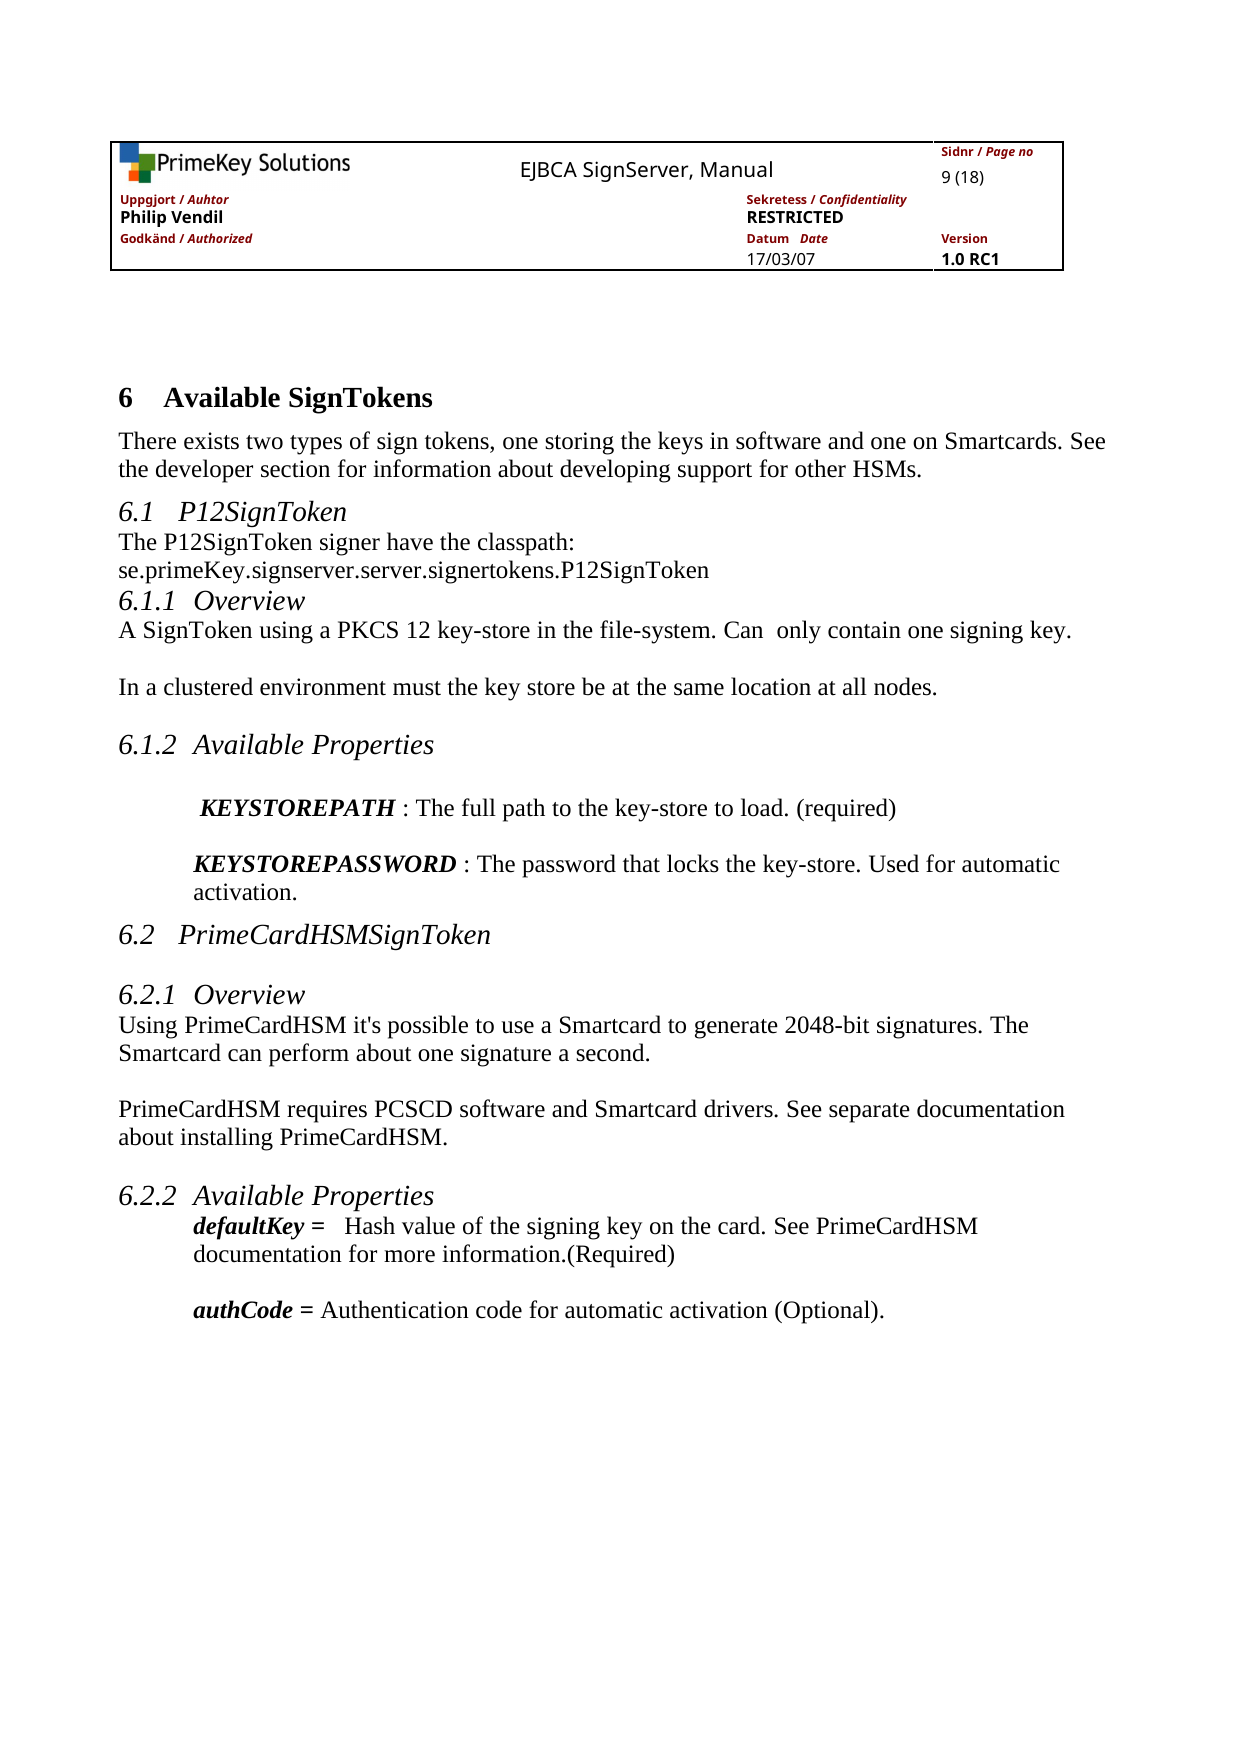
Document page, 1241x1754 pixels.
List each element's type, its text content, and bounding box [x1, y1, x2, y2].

subtitle Available SignTokens [118, 382, 1122, 414]
subtitle Available Properties [118, 1179, 1122, 1212]
text KEYSTOREPASSWORD : The password that locks the key-store. Used for automatic activation. [193, 849, 1122, 906]
text KEYSTOREPATH : The full path to the key-store to load. (required) [193, 793, 1122, 822]
text The P12SignToken signer have the classpath: se.primeKey.signserver.server.signertokens.P12SignToken [118, 528, 1122, 584]
text authCode = Authentication code for automatic activation (Optional). [193, 1296, 1122, 1324]
text PrimeCardHSM requires PCSCD software and Smartcard drivers. See separate documentation about installing PrimeCardHSM. [118, 1095, 1122, 1151]
subtitle Overview [118, 584, 1122, 616]
text In a clustered environment must the key store be at the same location at all nodes. [118, 672, 1122, 701]
text A SignToken using a PKCS 12 key-store in the file-system. Can only contain one signing key. [118, 616, 1122, 644]
subtitle PrimeCardHSMSignToken [118, 918, 1122, 951]
subtitle P12SignToken [118, 495, 1122, 528]
subtitle Available Properties [118, 728, 1122, 793]
subtitle Overview [118, 979, 1122, 1011]
text defaultKey = Hash value of the signing key on the card. See PrimeCardHSM documentation for more information.(Required) [193, 1212, 1122, 1268]
text There exists two types of sign tokens, one storing the keys in software and one on Smartcards. See the developer section for information about developing support for other HSMs. [118, 427, 1122, 483]
text Using PrimeCardHSM it's possible to use a Smartcard to generate 2048-bit signatures. The Smartcard can perform about one signature a second. [118, 1011, 1122, 1067]
